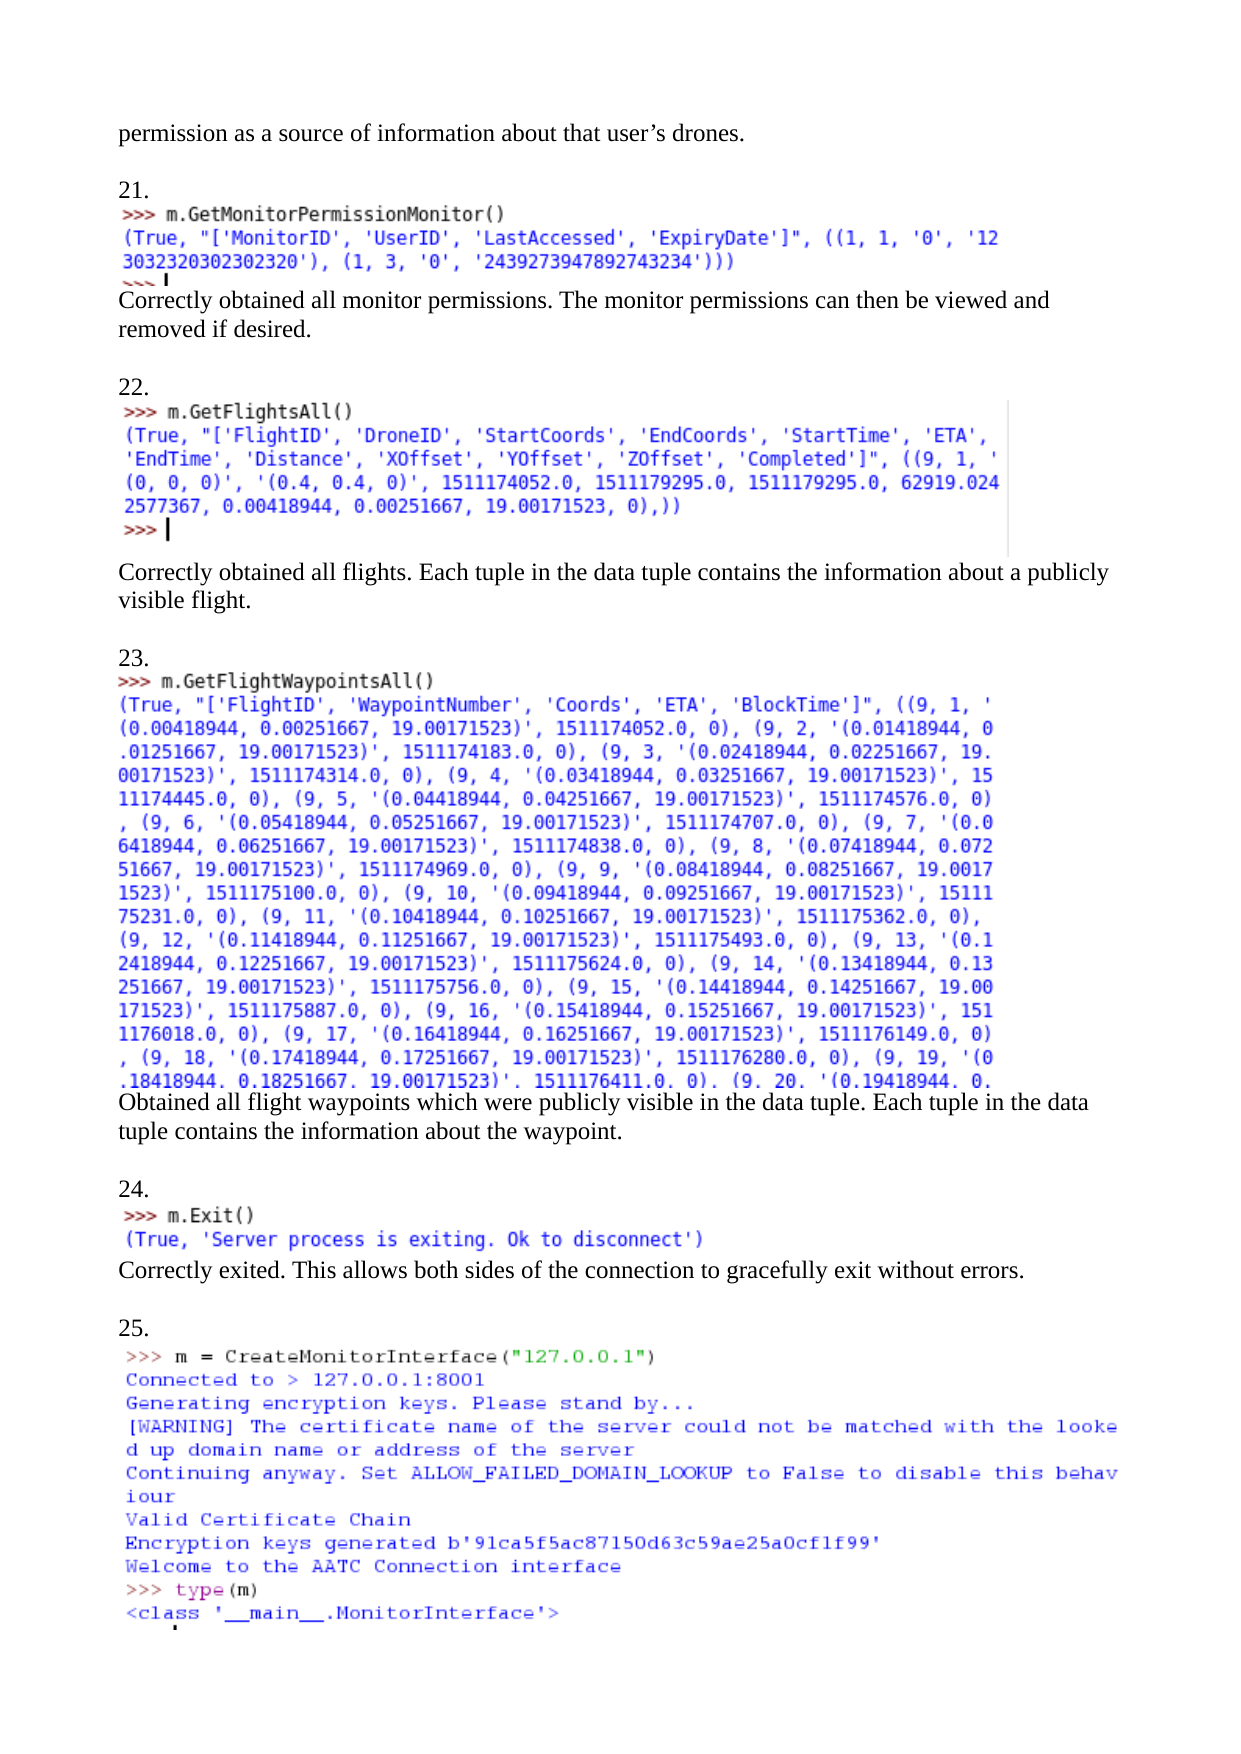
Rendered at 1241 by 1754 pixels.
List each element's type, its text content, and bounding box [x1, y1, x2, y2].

picture [118, 1202, 733, 1256]
text Correctly obtained all monitor permissions. The monitor permissions can then be viewed and removed if desired. [118, 204, 1122, 343]
text 24. [118, 1174, 1122, 1202]
text 23. [118, 643, 1122, 672]
picture [118, 400, 1009, 557]
text Correctly obtained all flights. Each tuple in the data tuple contains the information about a publicly visible flight. [118, 401, 1122, 614]
text Correctly exited. This allows both sides of the connection to gracefully exit without errors. [118, 1202, 1122, 1284]
picture [118, 671, 998, 1088]
text 25. [118, 1313, 1122, 1341]
picture [118, 1341, 1123, 1630]
picture [118, 204, 1004, 286]
text Obtained all flight waypoints which were publicly visible in the data tuple. Each tuple in the data tuple contains the information about the waypoint. [118, 672, 1122, 1145]
text 21. [118, 176, 1122, 204]
text 22. [118, 372, 1122, 401]
text permission as a source of information about that user’s drones. [118, 118, 1122, 147]
